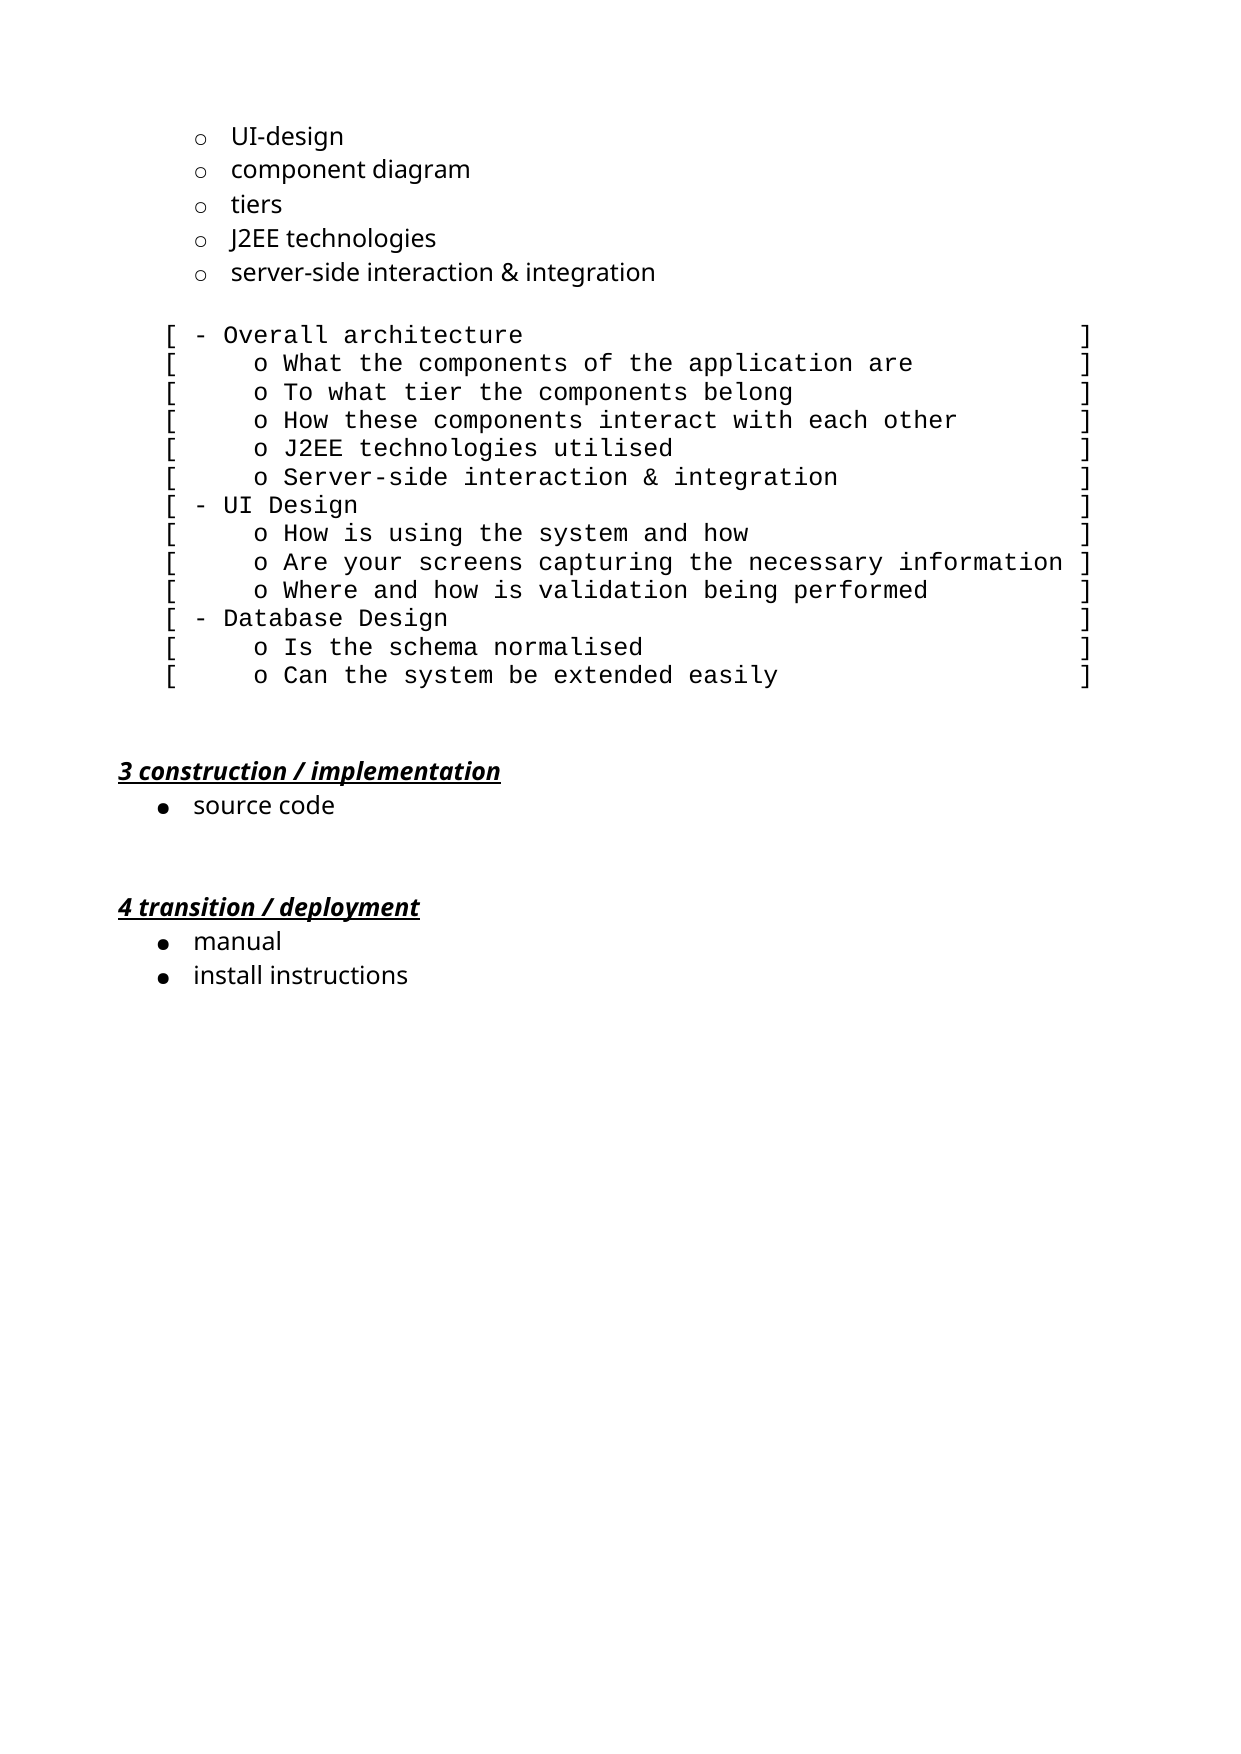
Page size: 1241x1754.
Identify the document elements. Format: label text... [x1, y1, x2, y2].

text [ - Database Design ] [118, 606, 1122, 634]
list J2EE technologies [193, 220, 1122, 254]
text [ o Are your screens capturing the necessary information ] [118, 549, 1122, 577]
list server-side interaction & integration [193, 254, 1122, 288]
text 4 transition / deployment [118, 889, 1122, 923]
list tiers [193, 186, 1122, 220]
text [ o What the components of the application are ] [118, 351, 1122, 379]
text [ o To what tier the components belong ] [118, 379, 1122, 407]
list component diagram [193, 152, 1122, 186]
list install instructions [156, 958, 1122, 992]
text [ o Where and how is validation being performed ] [118, 577, 1122, 606]
text [ - UI Design ] [118, 492, 1122, 521]
text [ o How is using the system and how ] [118, 521, 1122, 549]
text [ - Overall architecture ] [118, 322, 1122, 351]
text [ o Can the system be extended easily ] [118, 662, 1122, 691]
text [ o How these components interact with each other ] [118, 407, 1122, 436]
text [ o Is the schema normalised ] [118, 634, 1122, 662]
text 3 construction / implementation [118, 753, 1122, 787]
text [ o Server-side interaction & integration ] [118, 464, 1122, 492]
list manual [156, 923, 1122, 958]
text [ o J2EE technologies utilised ] [118, 436, 1122, 464]
list source code [156, 787, 1122, 821]
list UI-design [193, 118, 1122, 152]
